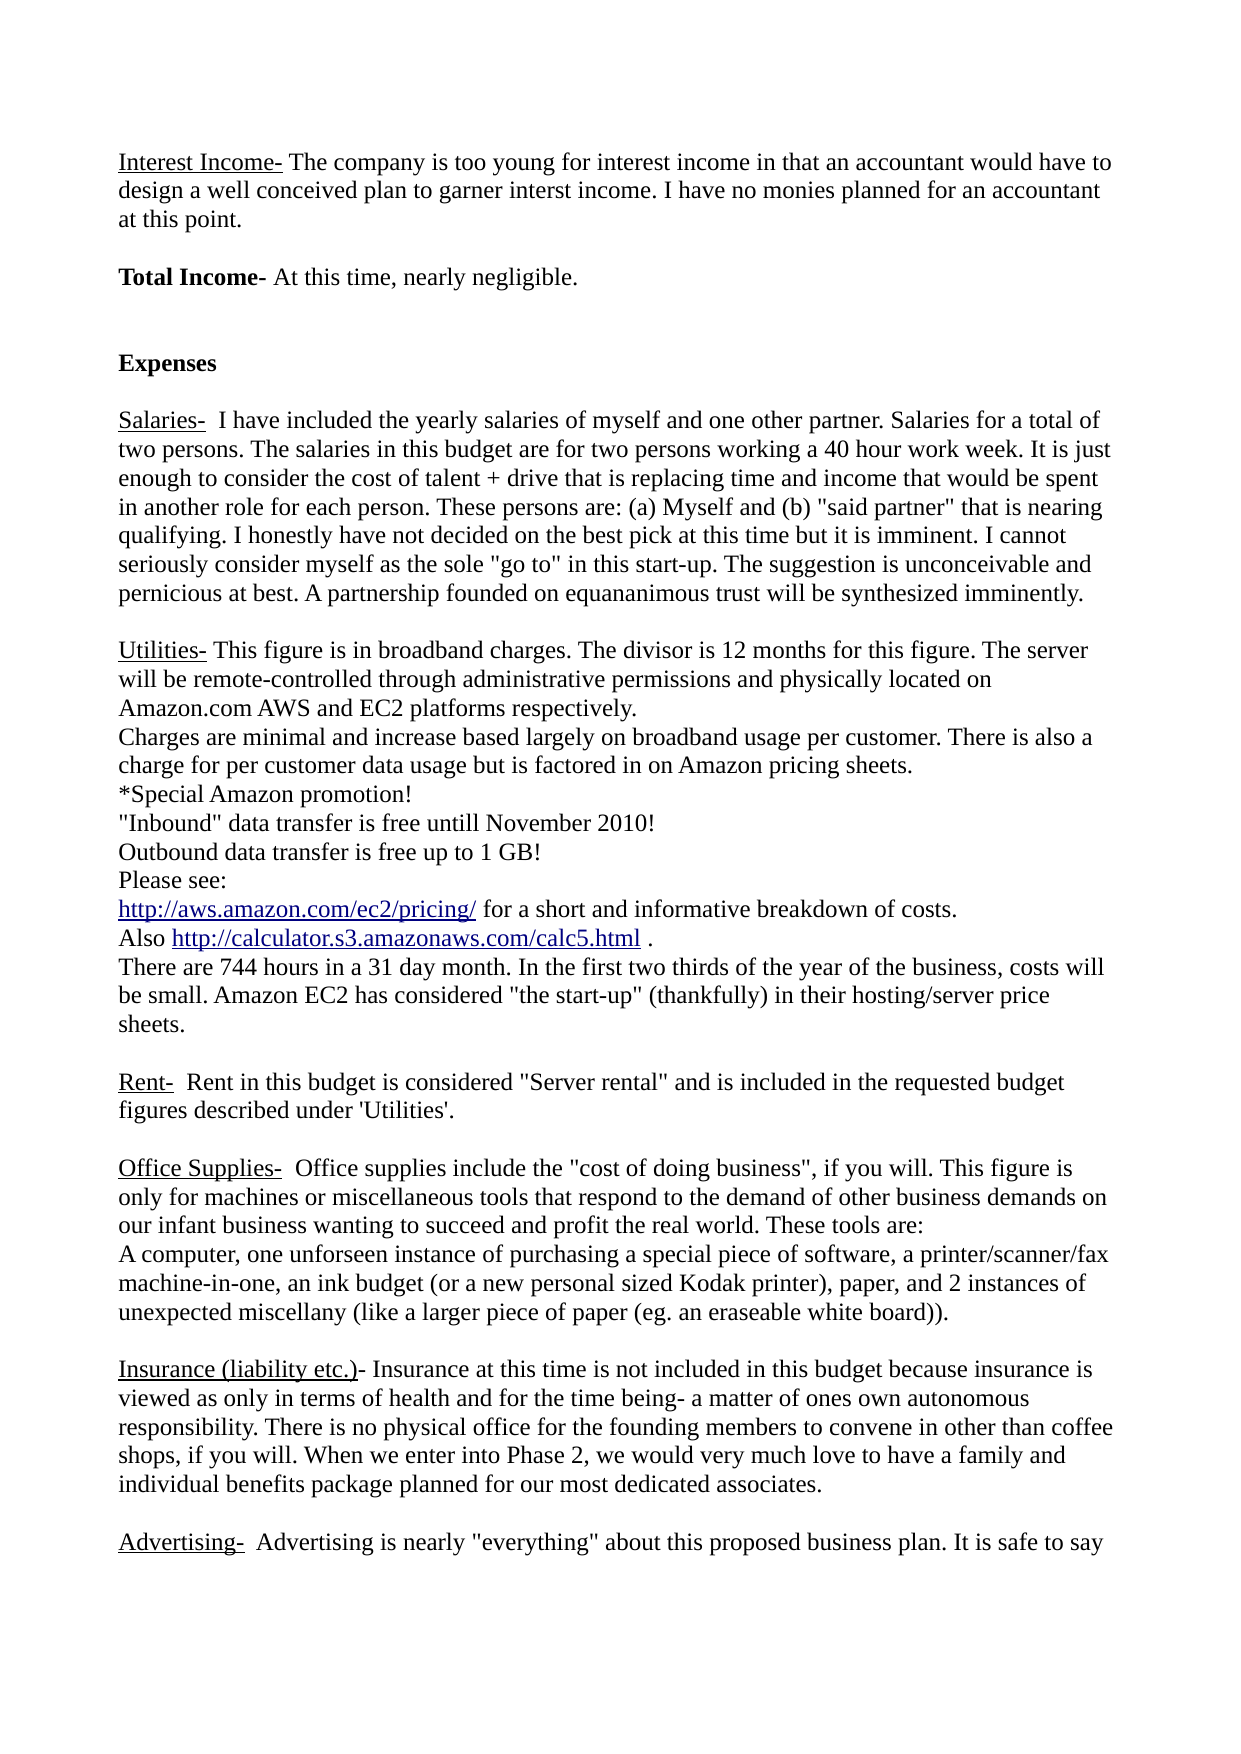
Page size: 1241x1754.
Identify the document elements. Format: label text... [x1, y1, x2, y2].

text Outbound data transfer is free up to 1 GB! [118, 837, 1122, 866]
text Please see: [118, 866, 1122, 894]
text There are 744 hours in a 31 day month. In the first two thirds of the year of the business, costs will be small. Amazon EC2 has considered "the start-up" (thankfully) in their hosting/server price sheets. [118, 952, 1122, 1038]
text Also http://calculator.s3.amazonaws.com/calc5.html . [118, 923, 1122, 952]
text "Inbound" data transfer is free untill November 2010! [118, 808, 1122, 837]
text *Special Amazon promotion! [118, 779, 1122, 808]
text Expenses [118, 348, 1122, 377]
text Salaries- I have included the yearly salaries of myself and one other partner. Salaries for a total of two persons. The salaries in this budget are for two persons working a 40 hour work week. It is just enough to consider the cost of talent + drive that is replacing time and income that would be spent in another role for each person. These persons are: (a) Myself and (b) "said partner" that is nearing qualifying. I honestly have not decided on the best pick at this time but it is imminent. I cannot seriously consider myself as the sole "go to" in this start-up. The suggestion is unconceivable and pernicious at best. A partnership founded on equananimous trust will be synthesized imminently. [118, 406, 1122, 607]
text Insurance (liability etc.)- Insurance at this time is not included in this budget because insurance is viewed as only in terms of health and for the time being- a matter of ones own autonomous responsibility. There is no physical office for the founding members to convene in other than coffee shops, if you will. When we enter into Phase 2, we would very much love to have a family and individual benefits package planned for our most dedicated associates. [118, 1354, 1122, 1498]
text Advertising- Advertising is nearly "everything" about this proposed business plan. It is safe to say [118, 1527, 1122, 1556]
text Total Income- At this time, nearly negligible. [118, 262, 1122, 291]
text Charges are minimal and increase based largely on broadband usage per customer. There is also a charge for per customer data usage but is factored in on Amazon pricing sheets. [118, 722, 1122, 779]
text A computer, one unforseen instance of purchasing a special piece of software, a printer/scanner/fax machine-in-one, an ink budget (or a new personal sized Kodak printer), paper, and 2 instances of unexpected miscellany (like a larger piece of paper (eg. an eraseable white board)). [118, 1239, 1122, 1326]
text Rent- Rent in this budget is considered "Server rental" and is included in the requested budget figures described under 'Utilities'. [118, 1067, 1122, 1124]
text http://aws.amazon.com/ec2/pricing/ for a short and informative breakdown of costs. [118, 894, 1122, 923]
text Utilities- This figure is in broadband charges. The divisor is 12 months for this figure. The server will be remote-controlled through administrative permissions and physically located on Amazon.com AWS and EC2 platforms respectively. [118, 636, 1122, 722]
text Interest Income- The company is too young for interest income in that an accountant would have to design a well conceived plan to garner interst income. I have no monies planned for an accountant at this point. [118, 147, 1122, 233]
text Office Supplies- Office supplies include the "cost of doing business", if you will. This figure is only for machines or miscellaneous tools that respond to the demand of other business demands on our infant business wanting to succeed and profit the real world. These tools are: [118, 1153, 1122, 1239]
